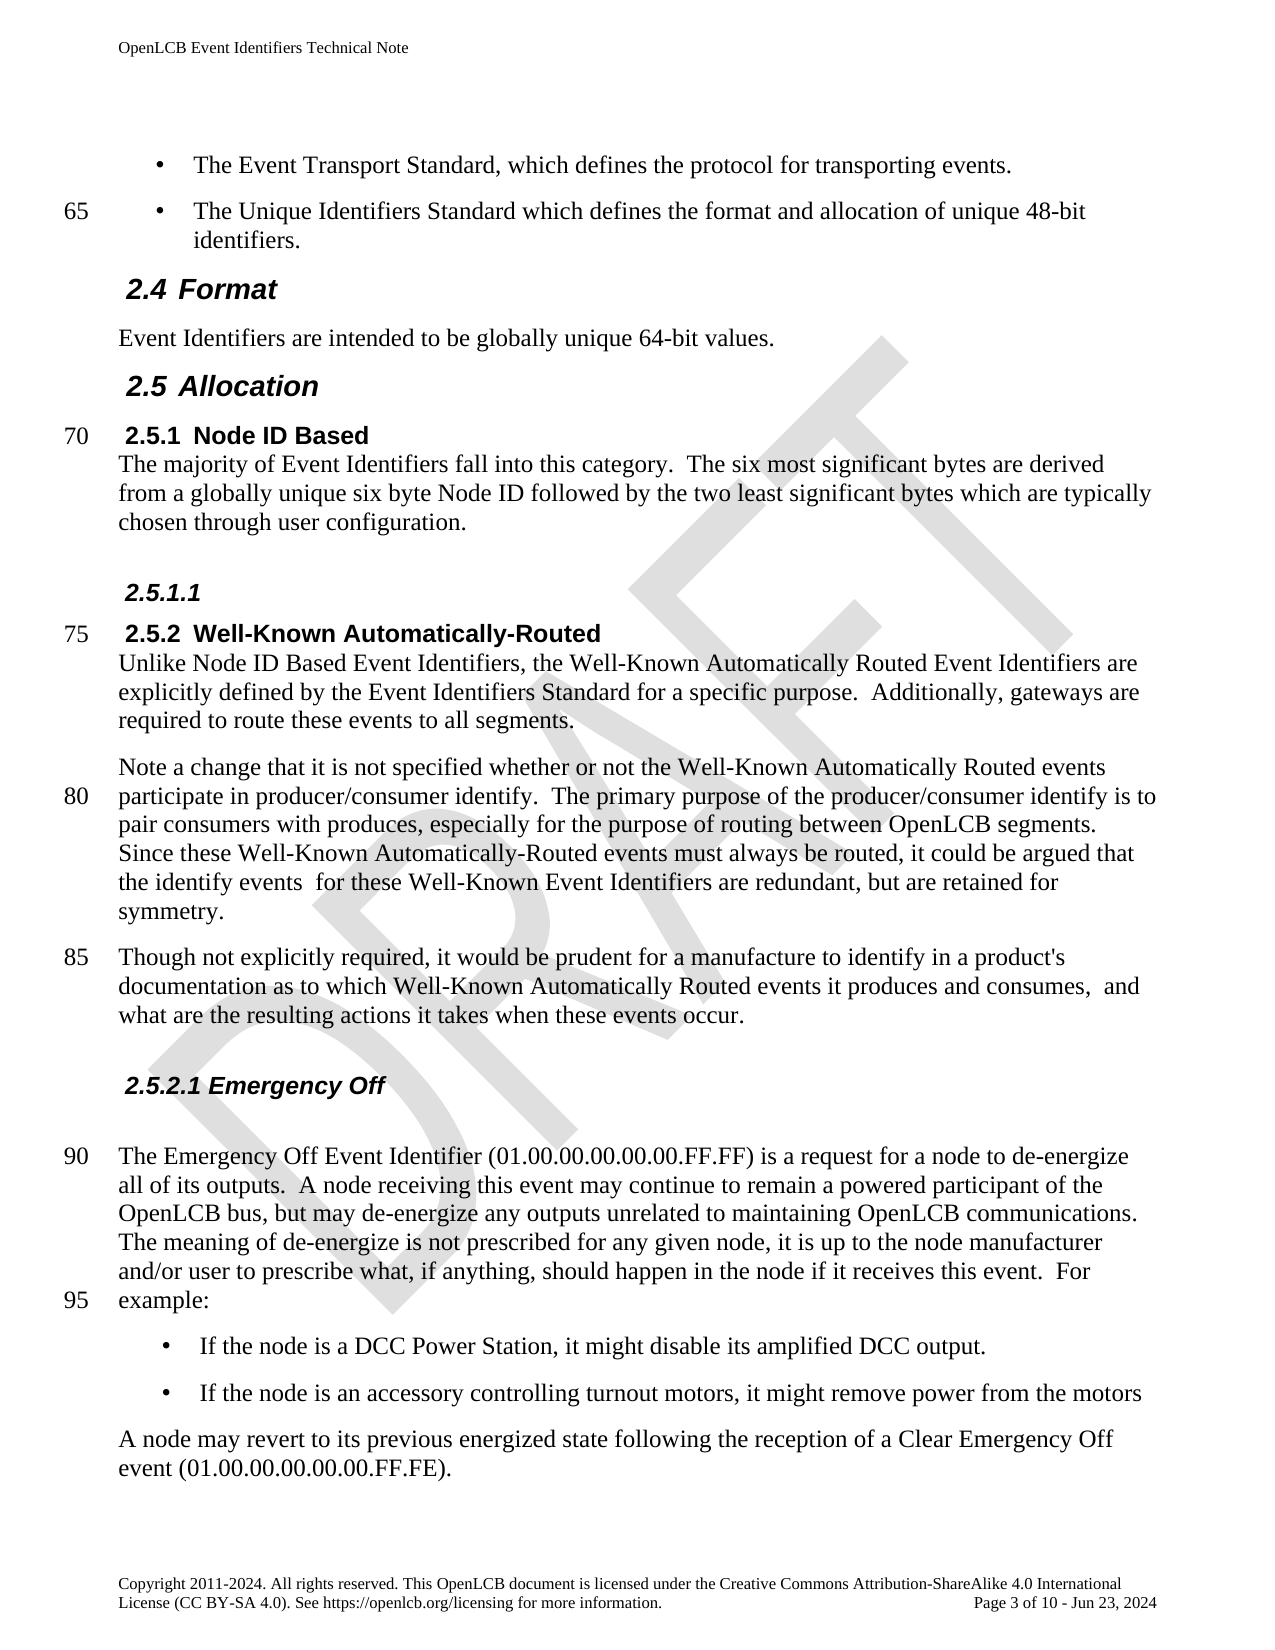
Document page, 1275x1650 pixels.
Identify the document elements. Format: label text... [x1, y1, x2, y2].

subtitle Well-Known Automatically-Routed [118, 619, 685, 648]
text The majority of Event Identifiers fall into this category. The six most significant bytes are derived from a globally unique six byte Node ID followed by the two least significant bytes which are typically chosen through user configuration. [118, 449, 931, 536]
text Unlike Node ID Based Event Identifiers, the Well-Known Automatically Routed Event Identifiers are explicitly defined by the Event Identifiers Standard for a specific purpose. Additionally, gateways are required to route these events to all segments. [118, 648, 771, 734]
subtitle [870, 369, 1157, 403]
subtitle [1060, 619, 1157, 648]
text Though not explicitly required, it would be prudent for a manufacture to identify in a product's documentation as to which Well-Known Automatically Routed events it produces and consumes, and what are the resulting actions it takes when these events occur. [544, 942, 1157, 1028]
subtitle Emergency Off [197, 1071, 401, 1100]
text Event Identifiers are intended to be globally unique 64-bit values. [118, 323, 1157, 352]
text Note a change that it is not specified whether or not the Well-Known Automatically Routed events participate in producer/consumer identify. The primary purpose of the producer/consumer identify is to pair consumers with produces, especially for the purpose of routing between OpenLCB segments. Since these Well-Known Automatically-Routed events must always be routed, it could be argued that the identify events for these Well-Known Event Identifiers are redundant, but are retained for symmetry. [361, 845, 515, 924]
subtitle Format [118, 272, 1157, 305]
text Unlike Node ID Based Event Identifiers, the Well-Known Automatically Routed Event Identifiers are explicitly defined by the Event Identifiers Standard for a specific purpose. Additionally, gateways are required to route these events to all segments. [796, 648, 1157, 734]
text Note a change that it is not specified whether or not the Well-Known Automatically Routed events participate in producer/consumer identify. The primary purpose of the producer/consumer identify is to pair consumers with produces, especially for the purpose of routing between OpenLCB segments. Since these Well-Known Automatically-Routed events must always be routed, it could be argued that the identify events for these Well-Known Event Identifiers are redundant, but are retained for symmetry. [118, 752, 655, 924]
text Though not explicitly required, it would be prudent for a manufacture to identify in a product's documentation as to which Well-Known Automatically Routed events it produces and consumes, and what are the resulting actions it takes when these events occur. [118, 942, 433, 1028]
text Though not explicitly required, it would be prudent for a manufacture to identify in a product's documentation as to which Well-Known Automatically Routed events it produces and consumes, and what are the resulting actions it takes when these events occur. [392, 942, 507, 1000]
text Note a change that it is not specified whether or not the Well-Known Automatically Routed events participate in producer/consumer identify. The primary purpose of the producer/consumer identify is to pair consumers with produces, especially for the purpose of routing between OpenLCB segments. Since these Well-Known Automatically-Routed events must always be routed, it could be argued that the identify events for these Well-Known Event Identifiers are redundant, but are retained for symmetry. [673, 752, 1157, 924]
subtitle Emergency Off [118, 1071, 176, 1100]
subtitle Emergency Off [521, 1071, 1157, 1100]
text The Emergency Off Event Identifier (01.00.00.00.00.00.FF.FF) is a request for a node to de-energize all of its outputs. A node receiving this event may continue to remain a powered participant of the OpenLCB bus, but may de-energize any outputs unrelated to maintaining OpenLCB communications. The meaning of de-energize is not prescribed for any given node, it is up to the node manufacturer and/or user to prescribe what, if anything, should happen in the node if it receives this event. For example: [396, 1141, 1157, 1313]
subtitle [862, 421, 1157, 449]
text A node may revert to its previous energized state following the reception of a Clear Emergency Off event (01.00.00.00.00.00.FF.FE). [118, 1424, 1157, 1482]
list The Unique Identifiers Standard which defines the format and allocation of unique 48-bit identifiers. [156, 196, 1157, 254]
text The Emergency Off Event Identifier (01.00.00.00.00.00.FF.FF) is a request for a node to de-energize all of its outputs. A node receiving this event may continue to remain a powered participant of the OpenLCB bus, but may de-energize any outputs unrelated to maintaining OpenLCB communications. The meaning of de-energize is not prescribed for any given node, it is up to the node manufacturer and/or user to prescribe what, if anything, should happen in the node if it receives this event. For example: [263, 1141, 440, 1266]
subtitle [862, 619, 1043, 648]
text Though not explicitly required, it would be prudent for a manufacture to identify in a product's documentation as to which Well-Known Automatically Routed events it produces and consumes, and what are the resulting actions it takes when these events occur. [477, 980, 637, 1028]
list If the node is an accessory controlling turnout motors, it might remove power from the motors [162, 1378, 1157, 1406]
list The Event Transport Standard, which defines the protocol for transporting events. [156, 150, 1157, 179]
list If the node is a DCC Power Station, it might disable its amplified DCC output. [162, 1331, 1157, 1360]
subtitle [701, 619, 833, 648]
subtitle Emergency Off [419, 1071, 505, 1100]
text The Emergency Off Event Identifier (01.00.00.00.00.00.FF.FF) is a request for a node to de-energize all of its outputs. A node receiving this event may continue to remain a powered participant of the OpenLCB bus, but may de-energize any outputs unrelated to maintaining OpenLCB communications. The meaning of de-energize is not prescribed for any given node, it is up to the node manufacturer and/or user to prescribe what, if anything, should happen in the node if it receives this event. For example: [118, 1141, 389, 1313]
subtitle Node ID Based [118, 421, 794, 449]
subtitle Allocation [118, 369, 846, 403]
text The majority of Event Identifiers fall into this category. The six most significant bytes are derived from a globally unique six byte Node ID followed by the two least significant bytes which are typically chosen through user configuration. [890, 449, 1157, 536]
text Note a change that it is not specified whether or not the Well-Known Automatically Routed events participate in producer/consumer identify. The primary purpose of the producer/consumer identify is to pair consumers with produces, especially for the purpose of routing between OpenLCB segments. Since these Well-Known Automatically-Routed events must always be routed, it could be argued that the identify events for these Well-Known Event Identifiers are redundant, but are retained for symmetry. [588, 752, 707, 859]
